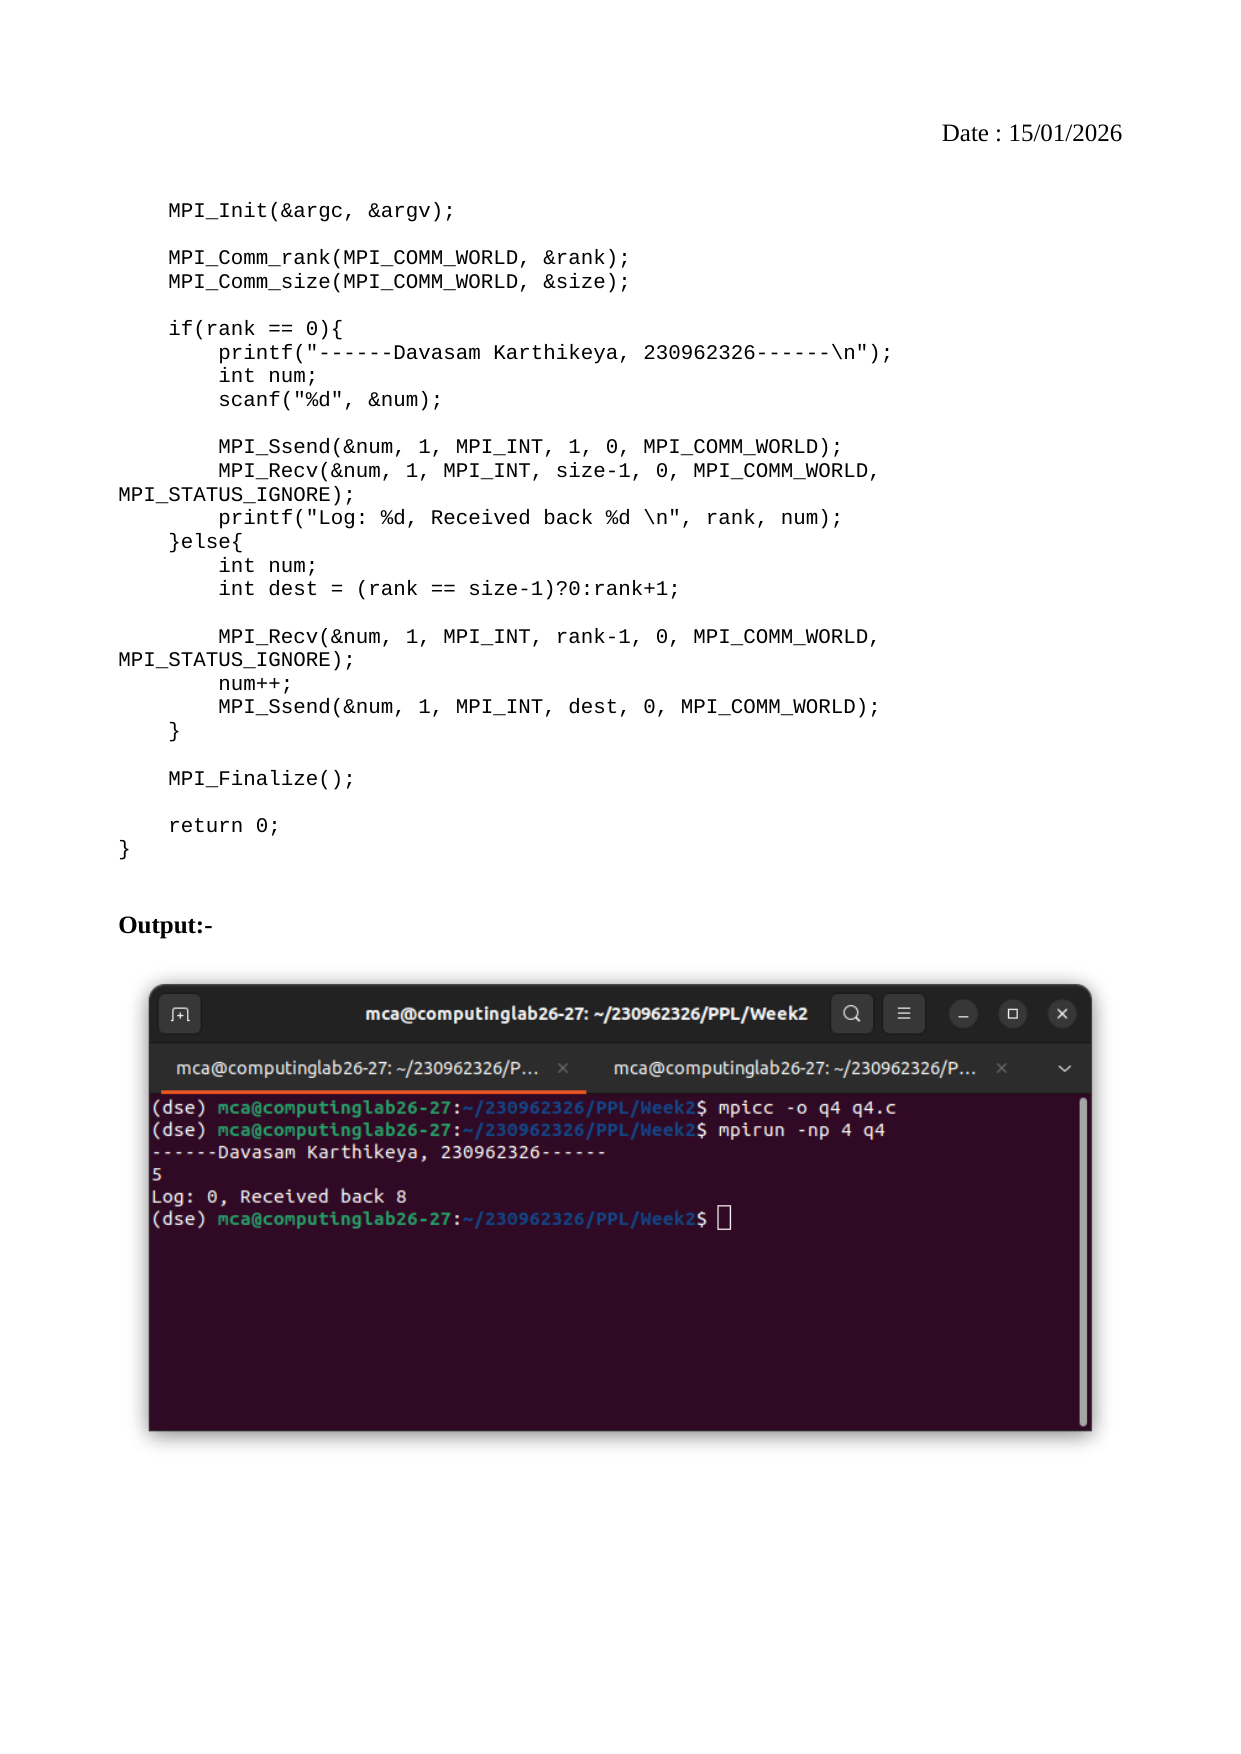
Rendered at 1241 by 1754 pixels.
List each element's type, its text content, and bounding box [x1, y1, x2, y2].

text }else{ [118, 531, 1122, 555]
text int num; [118, 366, 1122, 389]
text MPI_Ssend(&num, 1, MPI_INT, dest, 0, MPI_COMM_WORLD); [118, 697, 1122, 720]
text num++; [118, 673, 1122, 697]
text if(rank == 0){ [118, 318, 1122, 342]
text MPI_Ssend(&num, 1, MPI_INT, 1, 0, MPI_COMM_WORLD); [118, 436, 1122, 460]
text } [118, 838, 1122, 862]
text MPI_Comm_rank(MPI_COMM_WORLD, &rank); [118, 247, 1122, 271]
text printf("------Davasam Karthikeya, 230962326------\n"); [118, 342, 1122, 366]
text MPI_Comm_size(MPI_COMM_WORLD, &size); [118, 271, 1122, 294]
text Output:- [118, 910, 1122, 938]
text scanf("%d", &num); [118, 389, 1122, 413]
text printf("Log: %d, Received back %d \n", rank, num); [118, 507, 1122, 531]
picture [118, 957, 1123, 1466]
text MPI_Recv(&num, 1, MPI_INT, rank-1, 0, MPI_COMM_WORLD, MPI_STATUS_IGNORE); [118, 626, 1122, 673]
text return 0; [118, 815, 1122, 838]
text int num; [118, 555, 1122, 578]
text MPI_Recv(&num, 1, MPI_INT, size-1, 0, MPI_COMM_WORLD, MPI_STATUS_IGNORE); [118, 460, 1122, 507]
text MPI_Finalize(); [118, 767, 1122, 791]
text int dest = (rank == size-1)?0:rank+1; [118, 578, 1122, 602]
text } [118, 720, 1122, 744]
text MPI_Init(&argc, &argv); [118, 200, 1122, 224]
